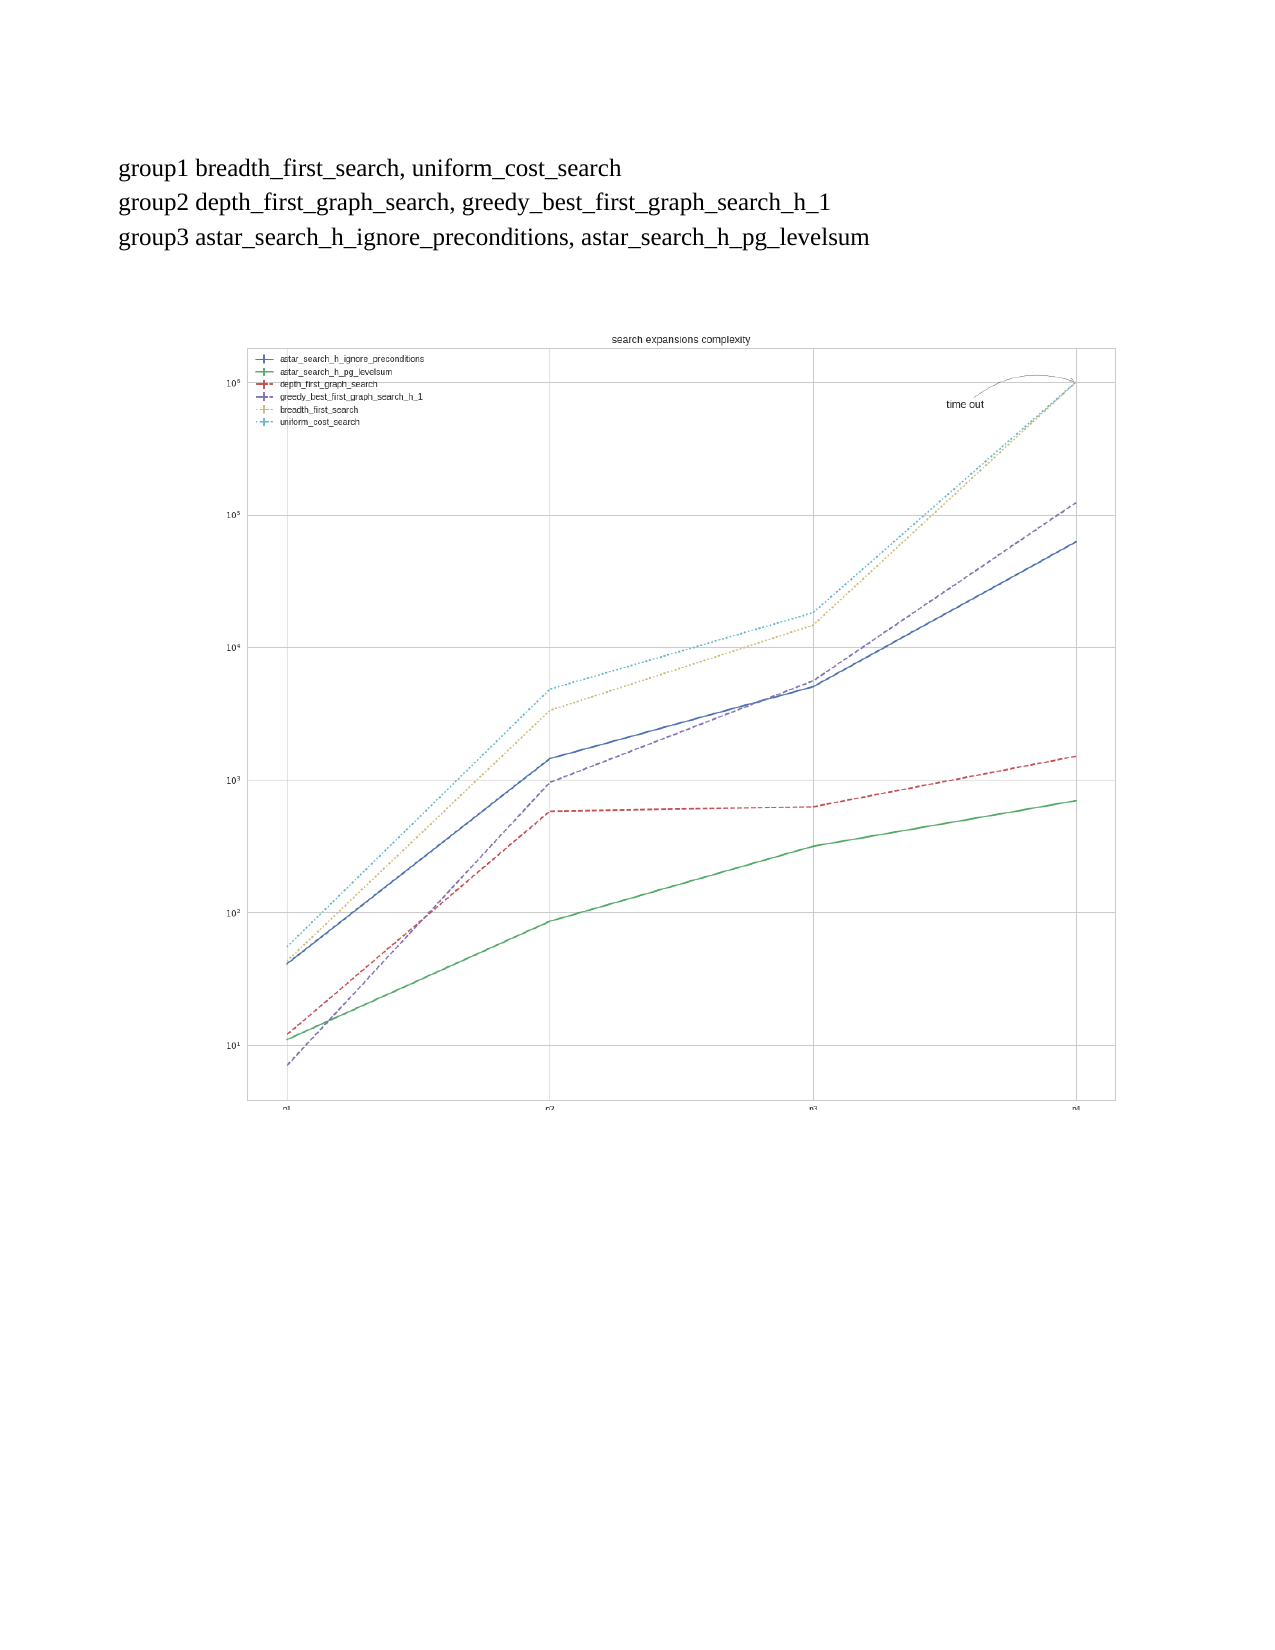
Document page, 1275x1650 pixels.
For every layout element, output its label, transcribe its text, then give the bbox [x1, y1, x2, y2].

picture [216, 325, 1125, 1110]
text group1 breadth_first_search, uniform_cost_search [118, 153, 1157, 181]
text group3 astar_search_h_ignore_preconditions, astar_search_h_pg_levelsum [118, 222, 1157, 250]
text group2 depth_first_graph_search, greedy_best_first_graph_search_h_1 [118, 187, 1157, 216]
